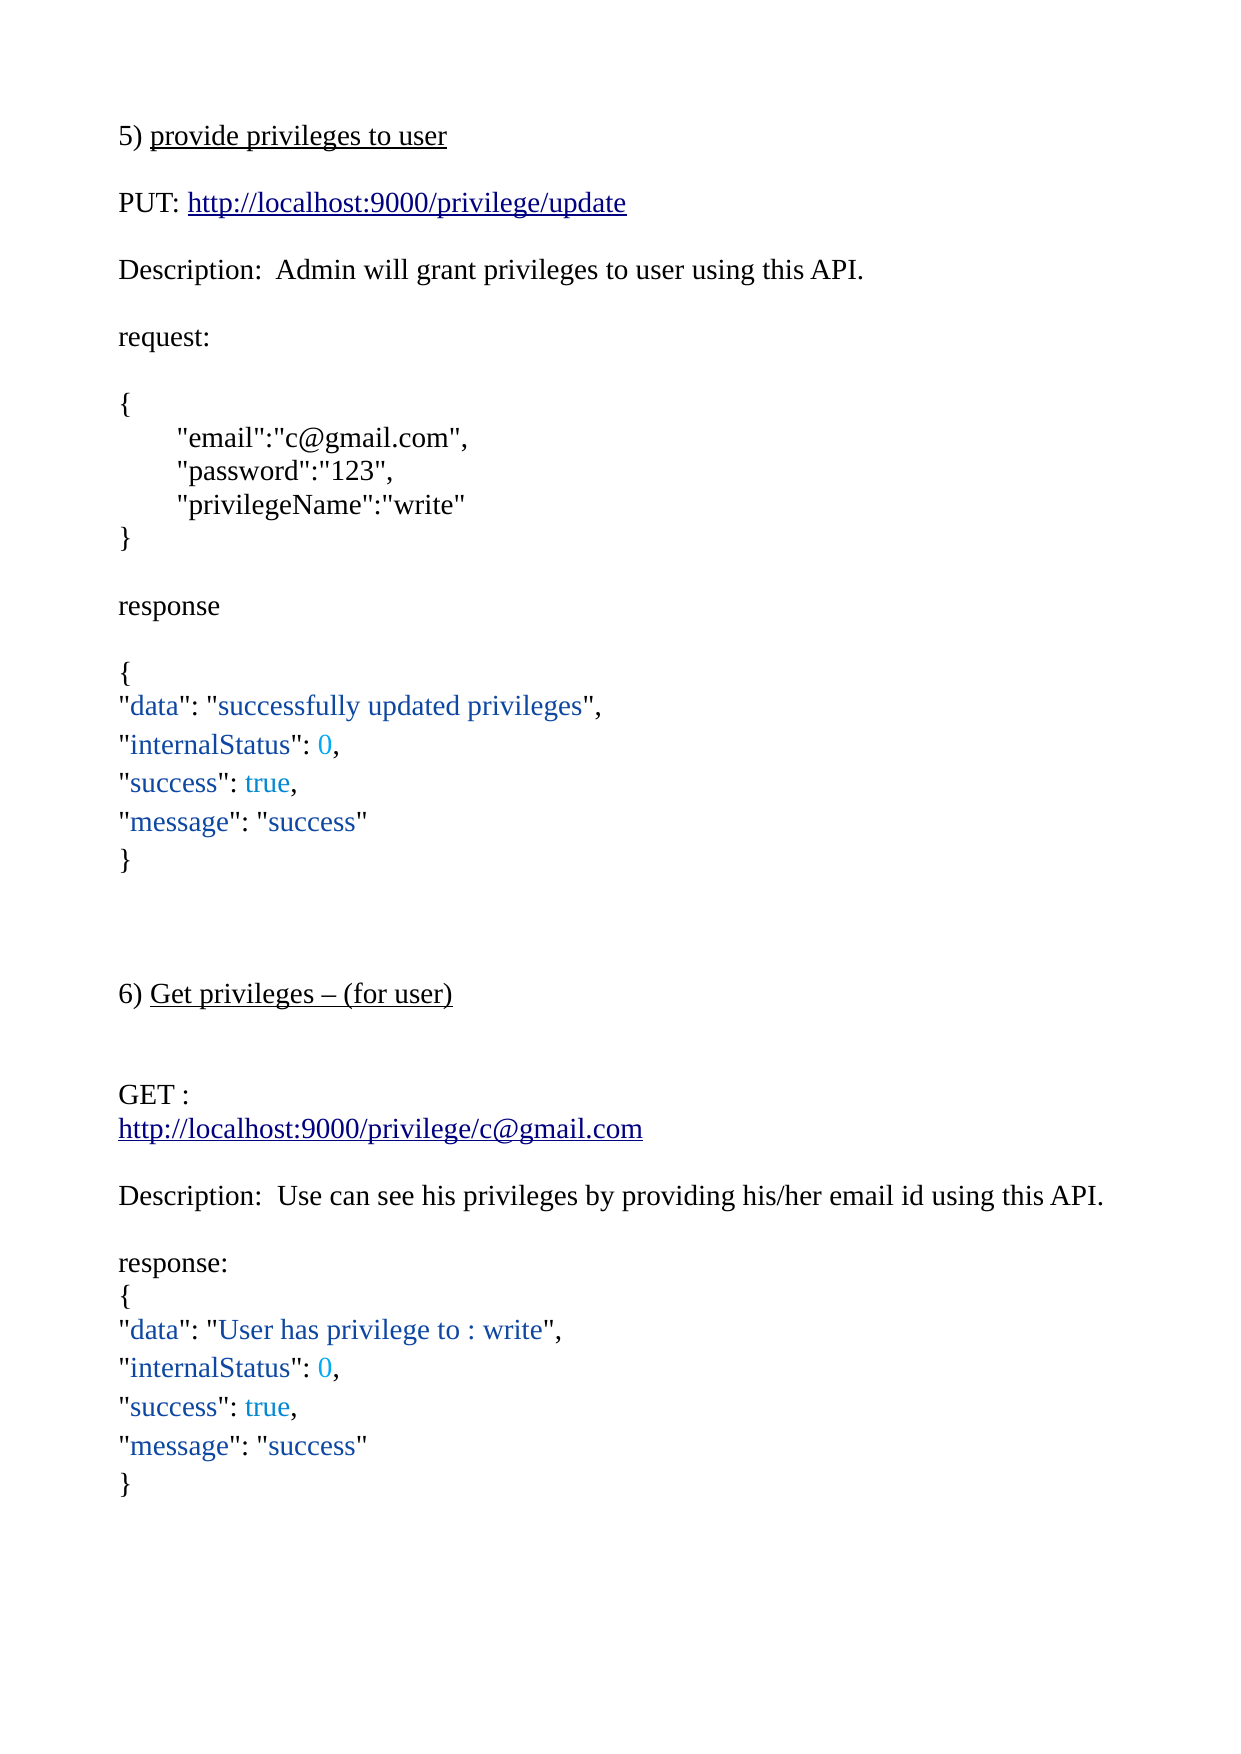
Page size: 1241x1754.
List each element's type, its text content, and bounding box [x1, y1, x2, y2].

text "data": "successfully updated privileges", [118, 688, 1122, 722]
text response: [118, 1245, 1122, 1278]
text Description: Use can see his privileges by providing his/her email id using this API. [118, 1178, 1122, 1211]
text { [118, 386, 1122, 420]
text "privilegeName":"write" [118, 487, 1122, 521]
text PUT: http://localhost:9000/privilege/update [118, 185, 1122, 219]
text "password":"123", [118, 453, 1122, 487]
text "success": true, [118, 765, 1122, 799]
text request: [118, 319, 1122, 353]
text "message": "success" [118, 1428, 1122, 1461]
text http://localhost:9000/privilege/c@gmail.com [118, 1111, 1122, 1144]
text "message": "success" [118, 804, 1122, 837]
text "data": "User has privilege to : write", [118, 1312, 1122, 1346]
text { [118, 1278, 1122, 1312]
text { [118, 655, 1122, 688]
text response [118, 588, 1122, 621]
text GET : [118, 1077, 1122, 1111]
text 6) Get privileges – (for user) [118, 977, 1122, 1010]
text "success": true, [118, 1389, 1122, 1423]
text 5) provide privileges to user [118, 118, 1122, 152]
text } [118, 521, 1122, 554]
text Description: Admin will grant privileges to user using this API. [118, 252, 1122, 286]
text } [118, 842, 1122, 876]
text "email":"c@gmail.com", [118, 420, 1122, 453]
text } [118, 1466, 1122, 1500]
text "internalStatus": 0, [118, 727, 1122, 760]
text "internalStatus": 0, [118, 1351, 1122, 1384]
